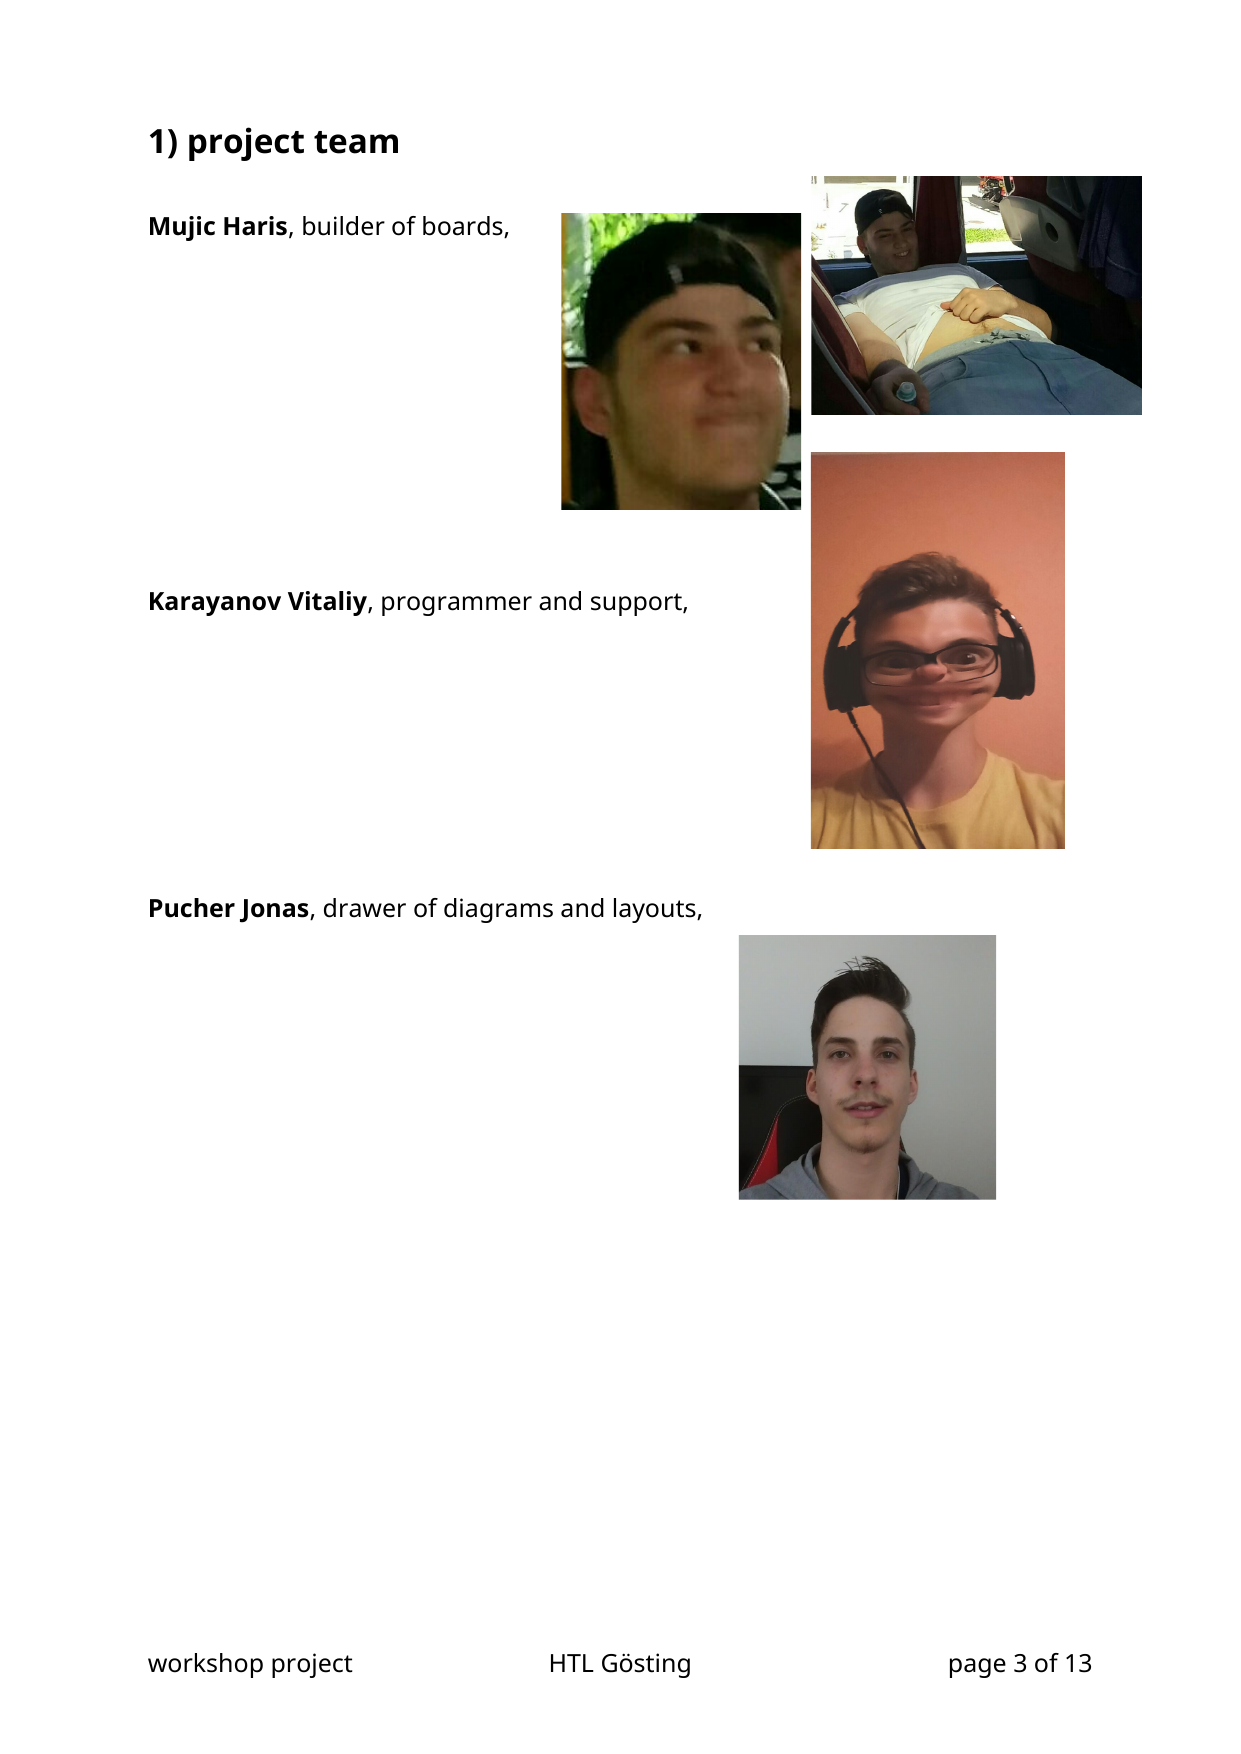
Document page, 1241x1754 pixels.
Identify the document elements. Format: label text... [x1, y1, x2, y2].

picture [561, 213, 802, 510]
picture [810, 452, 1065, 849]
subtitle 1) project team [148, 118, 1240, 164]
text [1142, 209, 1240, 243]
picture [811, 176, 1142, 415]
text Mujic Haris, builder of boards, [148, 209, 811, 243]
text [1065, 584, 1240, 618]
text Karayanov Vitaliy, programmer and support, [148, 584, 810, 618]
text Pucher Jonas, drawer of diagrams and layouts, [148, 890, 1240, 924]
picture [738, 935, 997, 1200]
